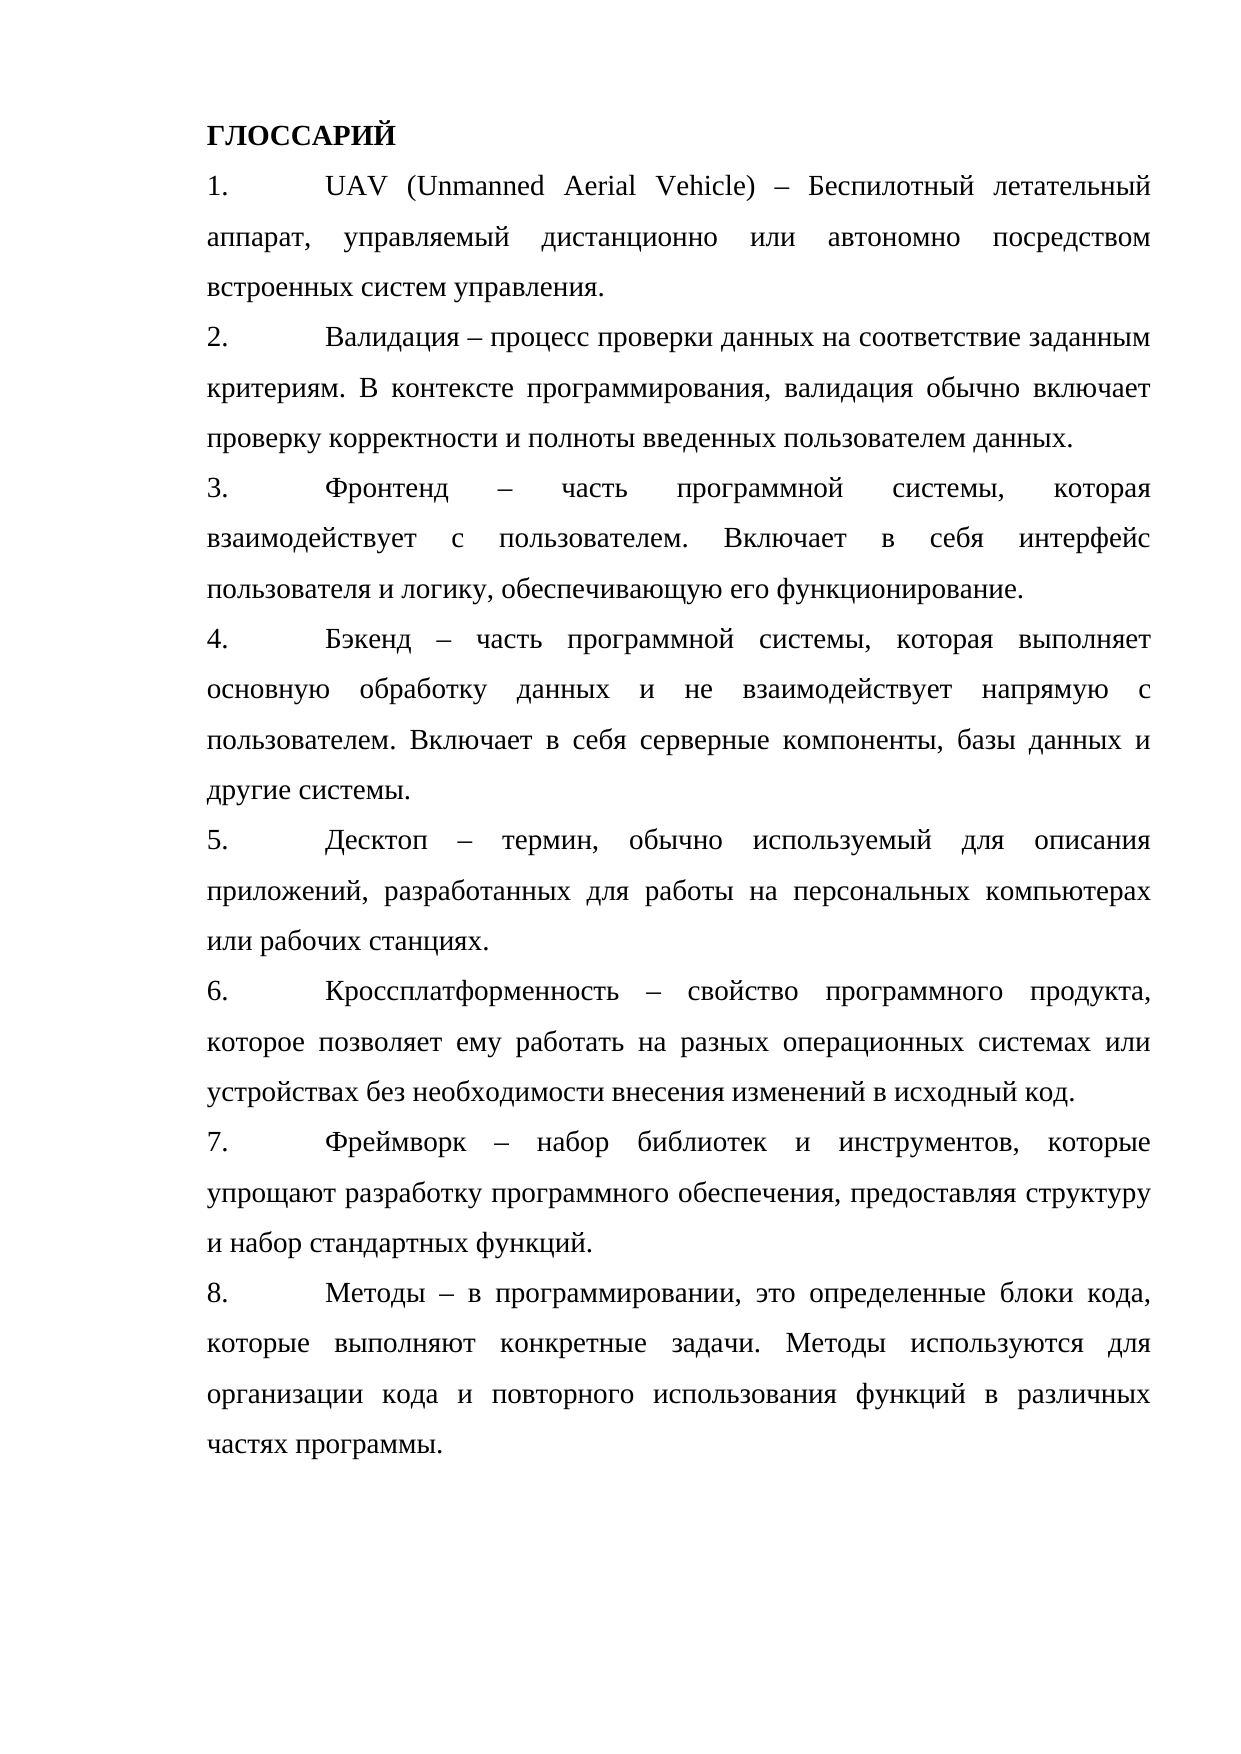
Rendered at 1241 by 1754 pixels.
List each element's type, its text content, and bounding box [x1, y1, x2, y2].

list Бэкенд – часть программной системы, которая выполняет основную обработку данных и не взаимодействует напрямую с пользователем. Включает в себя серверные компоненты, базы данных и другие системы. [207, 621, 1152, 806]
list Методы – в программировании, это определенные блоки кода, которые выполняют конкретные задачи. Методы используются для организации кода и повторного использования функций в различных частях программы. [207, 1275, 1152, 1460]
text ГЛОССАРИЙ [207, 118, 1152, 152]
list Фронтенд – часть программной системы, которая взаимодействует с пользователем. Включает в себя интерфейс пользователя и логику, обеспечивающую его функционирование. [207, 470, 1152, 604]
list Кроссплатформенность – свойство программного продукта, которое позволяет ему работать на разных операционных системах или устройствах без необходимости внесения изменений в исходный код. [207, 973, 1152, 1108]
list Валидация – процесс проверки данных на соответствие заданным критериям. В контексте программирования, валидация обычно включает проверку корректности и полноты введенных пользователем данных. [207, 319, 1152, 453]
list UAV (Unmanned Aerial Vehicle) – Беспилотный летательный аппарат, управляемый дистанционно или автономно посредством встроенных систем управления. [207, 168, 1152, 303]
list Фреймворк – набор библиотек и инструментов, которые упрощают разработку программного обеспечения, предоставляя структуру и набор стандартных функций. [207, 1124, 1152, 1258]
list Десктоп – термин, обычно используемый для описания приложений, разработанных для работы на персональных компьютерах или рабочих станциях. [207, 822, 1152, 957]
